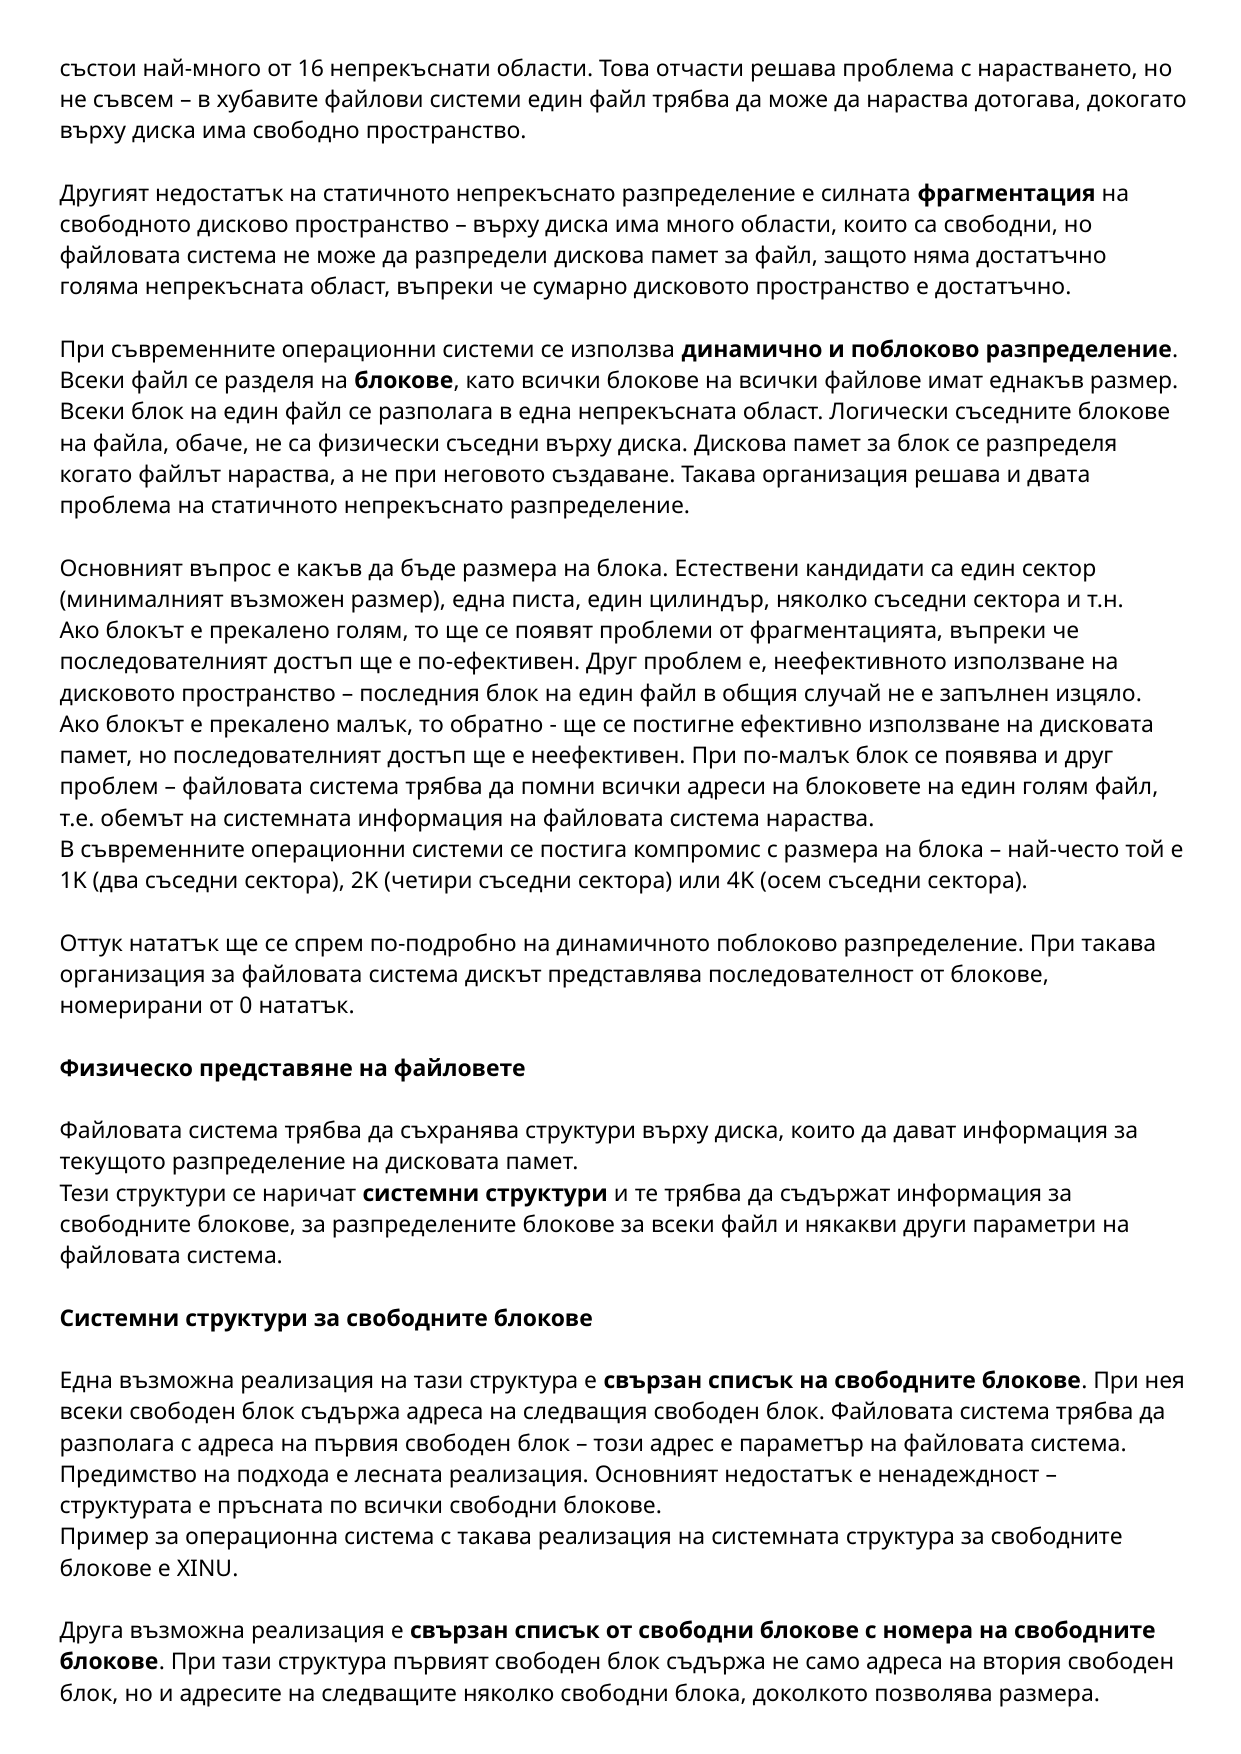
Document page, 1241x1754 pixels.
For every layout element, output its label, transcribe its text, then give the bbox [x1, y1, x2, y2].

text Ако блокът е прекалено малък, то обратно - ще се постигне ефективно използване на дисковата памет, но последователният достъп ще е неефективен. При по-малък блок се появява и друг проблем – файловата система трябва да помни всички адреси на блоковете на един голям файл, т.е. обемът на системната информация на файловата система нараства. [59, 708, 1191, 833]
text Предимство на подхода е лесната реализация. Основният недостатък е ненадеждност – структурата е пръсната по всички свободни блокове. [59, 1458, 1191, 1520]
text Оттук нататък ще се спрем по-подробно на динамичното поблоково разпределение. При такава организация за файловата система дискът представлява последователност от блокове, номерирани от 0 нататък. [59, 927, 1191, 1020]
text Друга възможна реализация е свързан списък от свободни блокове с номера на свободните блокове. При тази структура първият свободен блок съдържа не само адреса на втория свободен блок, но и адресите на следващите няколко свободни блока, доколкото позволява размера. [59, 1614, 1191, 1708]
text Тези структури се наричат системни структури и те трябва да съдържат информация за свободните блокове, за разпределените блокове за всеки файл и някакви други параметри на файловата система. [59, 1177, 1191, 1270]
text При съвременните операционни системи се използва динамично и поблоково разпределение. Всеки файл се разделя на блокове, като всички блокове на всички файлове имат еднакъв размер. Всеки блок на един файл се разполага в една непрекъсната област. Логически съседните блокове на файла, обаче, не са физически съседни върху диска. Дискова памет за блок се разпределя когато файлът нараства, а не при неговото създаване. Такава организация решава и двата проблема на статичното непрекъснато разпределение. [59, 333, 1191, 520]
text Физическо представяне на файловете [59, 1052, 1191, 1083]
text Системни структури за свободните блокове [59, 1302, 1191, 1333]
text Ако блокът е прекалено голям, то ще се появят проблеми от фрагментацията, въпреки че последователният достъп ще е по-ефективен. Друг проблем е, неефективното използване на дисковото пространство – последния блок на един файл в общия случай не е запълнен изцяло. [59, 614, 1191, 708]
text Пример за операционна система с такава реализация на системната структура за свободните блокове е XINU. [59, 1520, 1191, 1583]
text Файловата система трябва да съхранява структури върху диска, които да дават информация за текущото разпределение на дисковата памет. [59, 1114, 1191, 1177]
text Другият недостатък на статичното непрекъснато разпределение е силната фрагментация на свободното дисково пространство – върху диска има много области, които са свободни, но файловата система не може да разпредели дискова памет за файл, защото няма достатъчно голяма непрекъсната област, въпреки че сумарно дисковото пространство е достатъчно. [59, 177, 1191, 302]
text Една възможна реализация на тази структура е свързан списък на свободните блокове. При нея всеки свободен блок съдържа адреса на следващия свободен блок. Файловата система трябва да разполага с адреса на първия свободен блок – този адрес е параметър на файловата система. [59, 1364, 1191, 1458]
text Основният въпрос е какъв да бъде размера на блока. Естествени кандидати са един сектор (минималният възможен размер), една писта, един цилиндър, няколко съседни сектора и т.н. [59, 552, 1191, 614]
text В съвременните операционни системи се постига компромис с размера на блока – най-често той е 1K (два съседни сектора), 2K (четири съседни сектора) или 4K (осем съседни сектора). [59, 833, 1191, 895]
text състои най-много от 16 непрекъснати области. Това отчасти решава проблема с нарастването, но не съвсем – в хубавите файлови системи един файл трябва да може да нараства дотогава, докогато върху диска има свободно пространство. [59, 52, 1191, 145]
